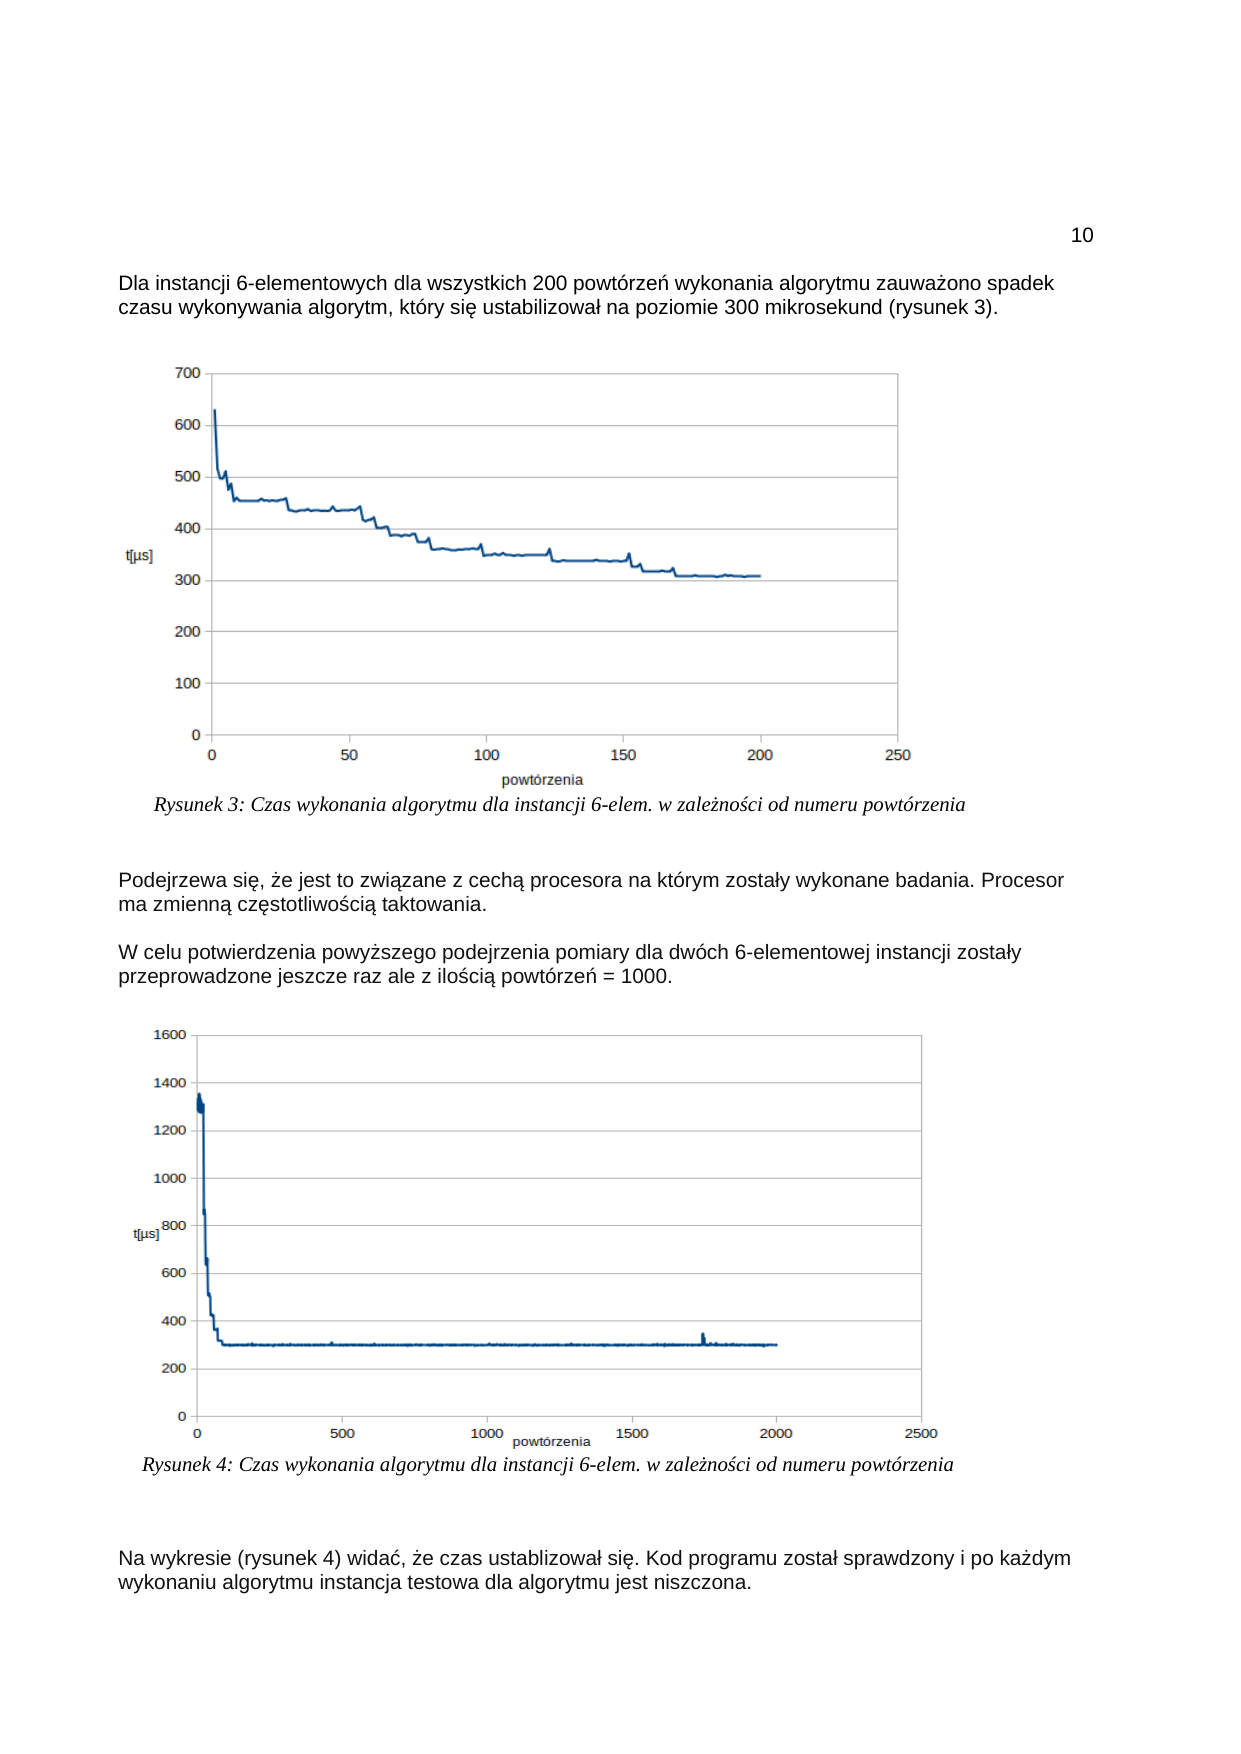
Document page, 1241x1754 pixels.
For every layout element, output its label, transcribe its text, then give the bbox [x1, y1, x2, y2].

text Rysunek 3: Czas wykonania algorytmu dla instancji 6-elem. w zależności od numeru powtórzenia [126, 792, 996, 816]
text Podejrzewa się, że jest to związane z cechą procesora na którym zostały wykonane badania. Procesor ma zmienną częstotliwością taktowania. [118, 868, 1093, 916]
text Rysunek 4: Czas wykonania algorytmu dla instancji 6-elem. w zależności od numeru powtórzenia [39, 1012, 1059, 1476]
picture [110, 1012, 988, 1453]
text Na wykresie (rysunek 4) widać, że czas ustablizował się. Kod programu został sprawdzony i po każdym wykonaniu algorytmu instancja testowa dla algorytmu jest niszczona. [118, 1546, 1093, 1594]
text 8 [1085, 229, 1091, 241]
text Dla instancji 6-elementowych dla wszystkich 200 powtórzeń wykonania algorytmu zauważono spadek czasu wykonywania algorytm, który się ustabilizował na poziomie 300 mikrosekund (rysunek 3). [118, 271, 1093, 319]
text [126, 332, 996, 345]
text 8 [118, 223, 1093, 247]
picture [99, 345, 1023, 792]
text W celu potwierdzenia powyższego podejrzenia pomiary dla dwóch 6-elementowej instancji zostały przeprowadzone jeszcze raz ale z ilością powtórzeń = 1000. [118, 940, 1093, 988]
